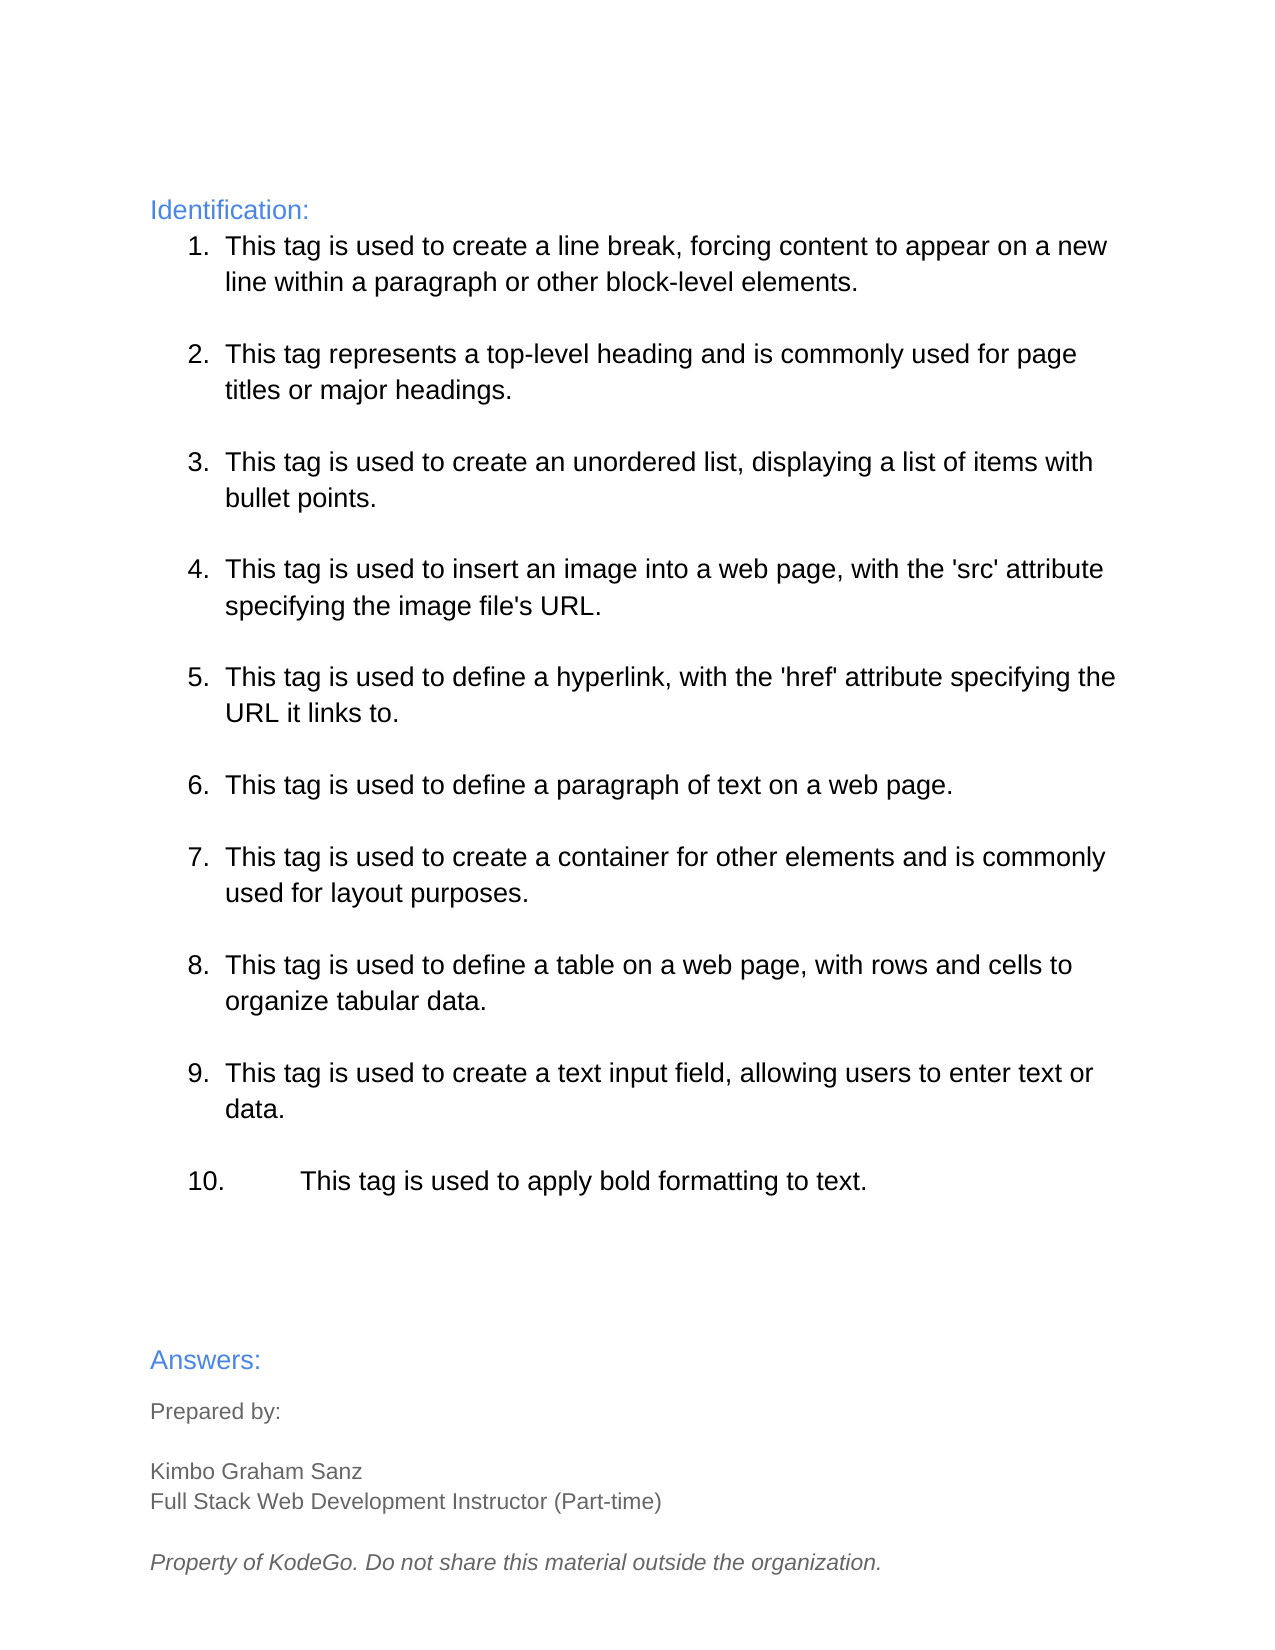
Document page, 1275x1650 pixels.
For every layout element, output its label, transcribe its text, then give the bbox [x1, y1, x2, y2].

list This tag is used to define a hyperlink, with the 'href' attribute specifying the URL it links to. [187, 661, 1125, 728]
list This tag is used to create a line break, forcing content to appear on a new line within a paragraph or other block-level elements. [187, 230, 1125, 297]
list This tag is used to define a table on a web page, with rows and cells to organize tabular data. [187, 949, 1125, 1016]
list This tag is used to define a paragraph of text on a web page. [187, 769, 1125, 800]
list This tag is used to insert an image into a web page, with the 'src' attribute specifying the image file's URL. [187, 553, 1125, 621]
list This tag is used to create an unordered list, displaying a list of items with bullet points. [187, 446, 1125, 513]
text Answers: [150, 1344, 1125, 1375]
list This tag is used to apply bold formatting to text. [187, 1164, 1125, 1196]
list This tag is used to create a container for other elements and is commonly used for layout purposes. [187, 841, 1125, 908]
list This tag represents a top-level heading and is commonly used for page titles or major headings. [187, 338, 1125, 405]
text Identification: [150, 194, 1125, 225]
list This tag is used to create a text input field, allowing users to enter text or data. [187, 1057, 1125, 1124]
